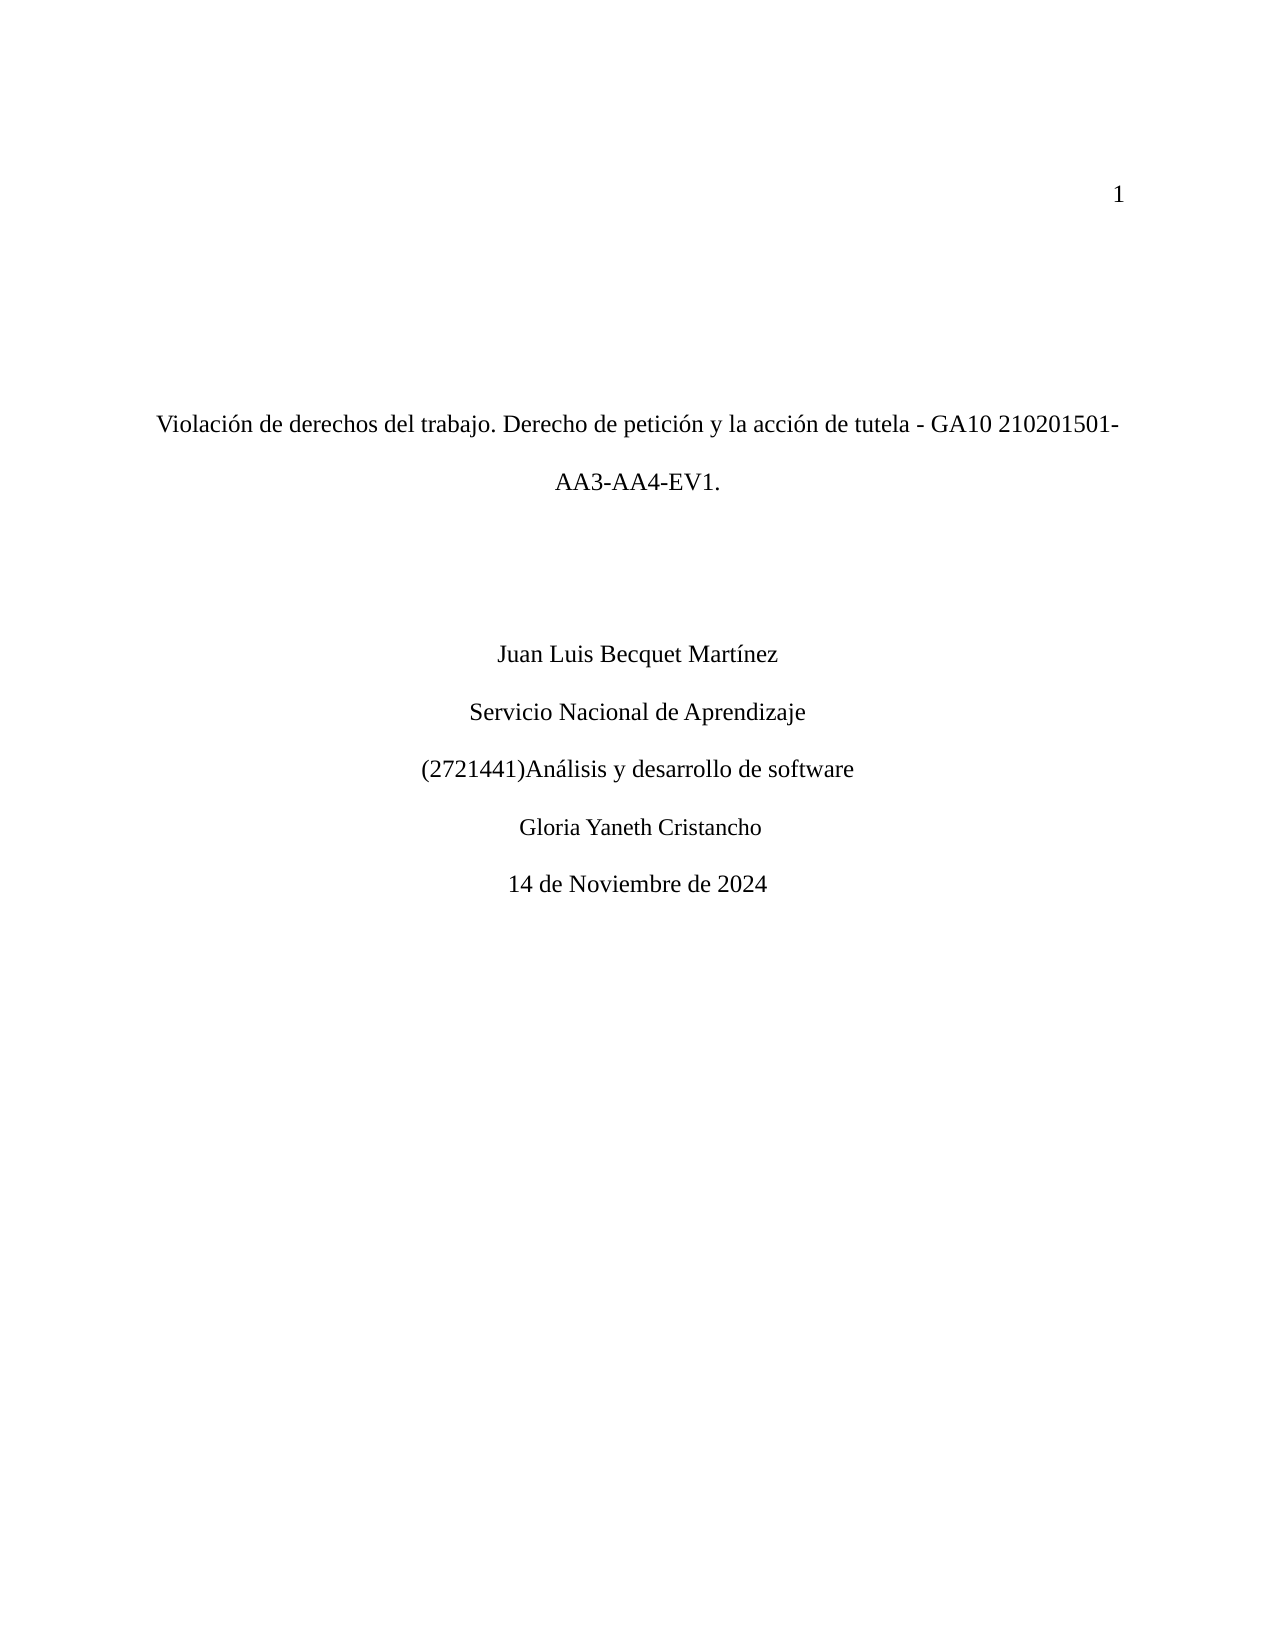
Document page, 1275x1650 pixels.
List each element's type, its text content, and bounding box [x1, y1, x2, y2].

text Juan Luis Becquet Martínez [150, 639, 1125, 668]
text (2721441)Análisis y desarrollo de software [150, 754, 1125, 783]
text 14 de Noviembre de 2024 [150, 869, 1125, 898]
text Gloria Yaneth Cristancho [150, 812, 1125, 841]
text Servicio Nacional de Aprendizaje [150, 697, 1125, 726]
text Violación de derechos del trabajo. Derecho de petición y la acción de tutela - GA10 210201501-AA3-AA4-EV1. [150, 409, 1125, 496]
